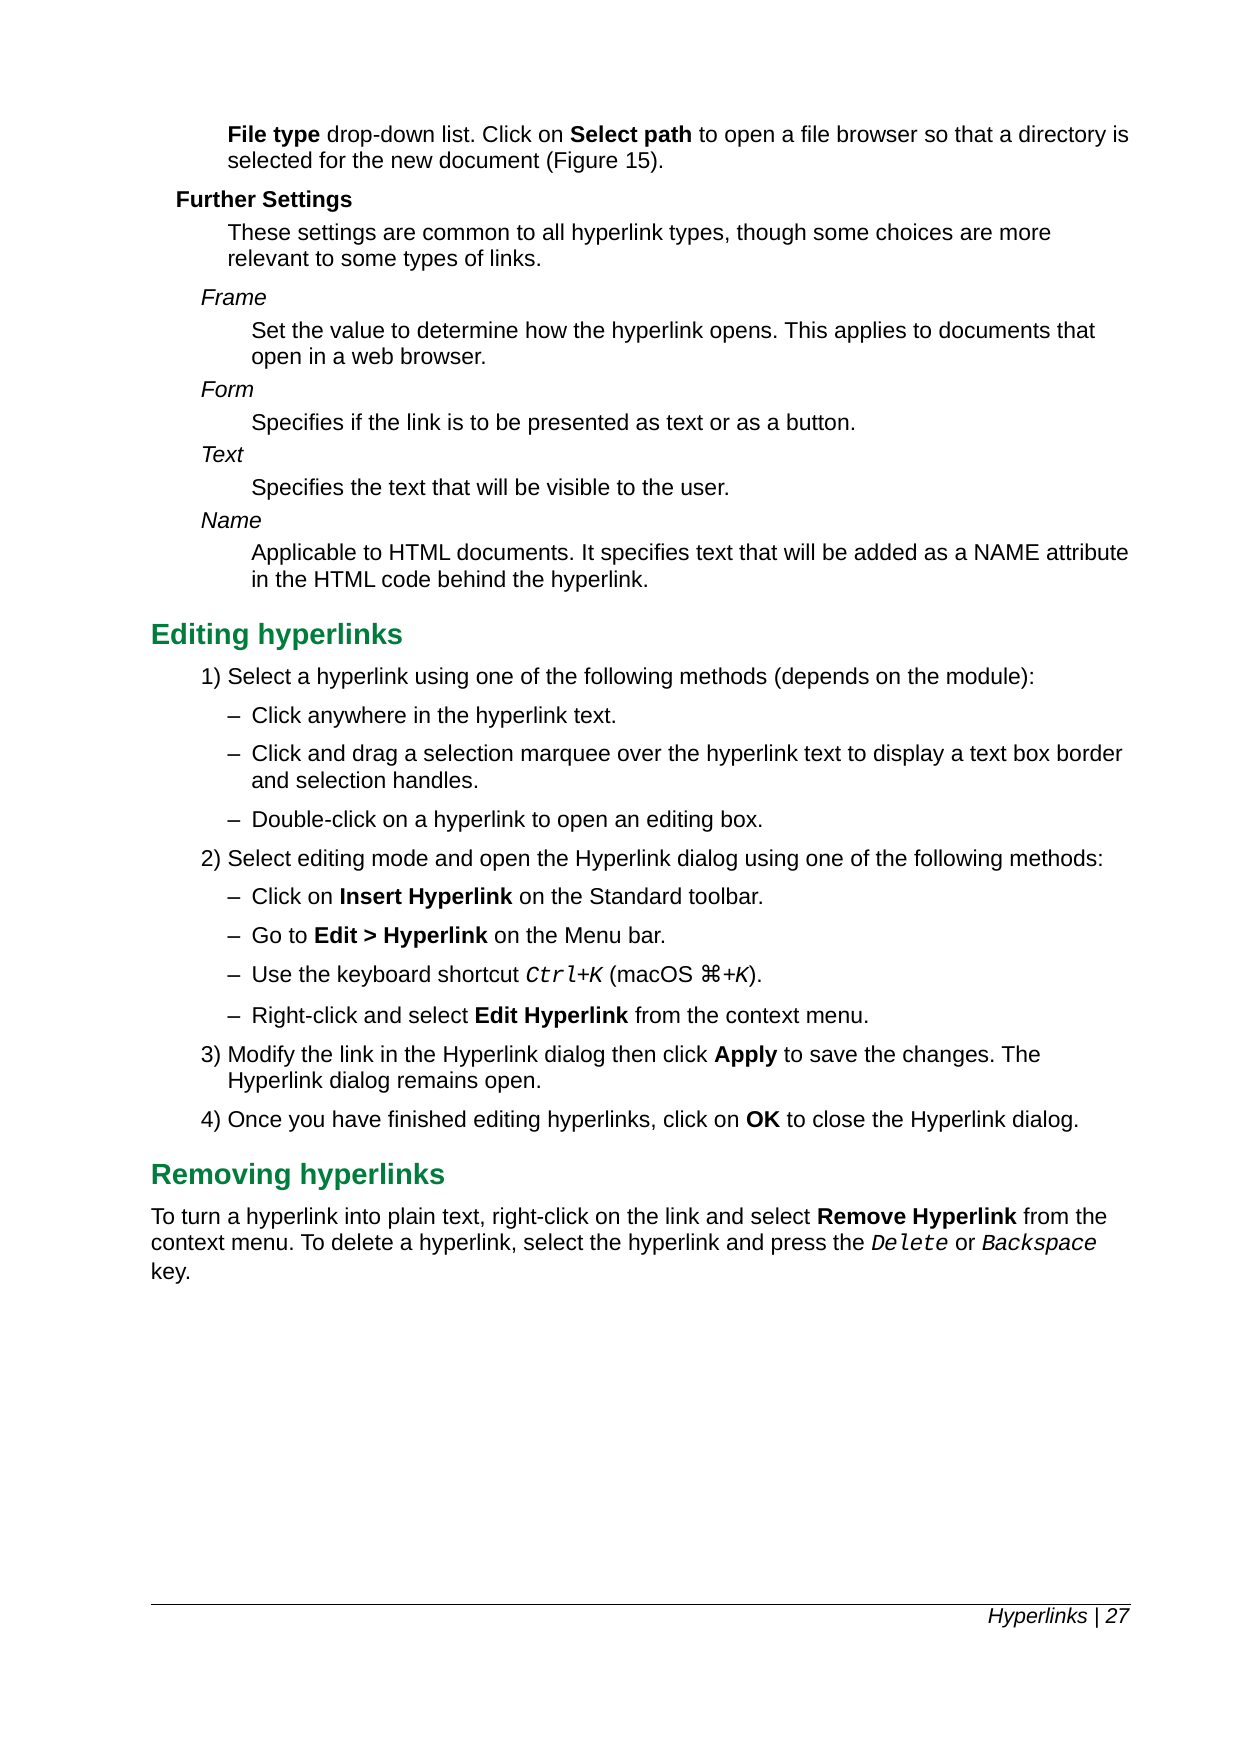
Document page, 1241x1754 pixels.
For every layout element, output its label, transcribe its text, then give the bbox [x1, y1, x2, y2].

list Click and drag a selection marquee over the hyperlink text to display a text box border and selection handles. [227, 740, 1131, 793]
text Specifies the text that will be visible to the user. [251, 474, 1131, 500]
list Click anywhere in the hyperlink text. [227, 702, 1131, 728]
text These settings are common to all hyperlink types, though some choices are more relevant to some types of links. [227, 219, 1131, 272]
list Double‑click on a hyperlink to open an editing box. [227, 806, 1131, 832]
list Once you have finished editing hyperlinks, click on OK to close the Hyperlink dialog. [227, 1106, 1131, 1132]
list Go to Edit > Hyperlink on the Menu bar. [227, 922, 1131, 948]
list Select editing mode and open the Hyperlink dialog using one of the following methods: [227, 844, 1131, 871]
text To turn a hyperlink into plain text, right-click on the link and select Remove Hyperlink from the context menu. To delete a hyperlink, select the hyperlink and press the Delete or Backspace key. [151, 1203, 1131, 1284]
subtitle Editing hyperlinks [151, 617, 1131, 650]
list Click on Insert Hyperlink on the Standard toolbar. [227, 883, 1131, 910]
text Specifies if the link is to be presented as text or as a button. [251, 408, 1131, 435]
text Text [201, 441, 1131, 468]
list Modify the link in the Hyperlink dialog then click Apply to save the changes. The Hyperlink dialog remains open. [227, 1041, 1131, 1093]
text Name [201, 507, 1131, 533]
text Further Settings [176, 186, 1131, 213]
text Applicable to HTML documents. It specifies text that will be added as a NAME attribute in the HTML code behind the hyperlink. [251, 539, 1131, 592]
list Select a hyperlink using one of the following methods (depends on the module): [227, 663, 1131, 689]
list Use the keyboard shortcut Ctrl+K (macOS ⌘+K). [227, 961, 1131, 989]
text File type drop-down list. Click on Select path to open a file browser so that a directory is selected for the new document (Figure 15). [227, 121, 1131, 174]
text Form [201, 376, 1131, 402]
list Right‑click and select Edit Hyperlink from the context menu. [227, 1002, 1131, 1028]
subtitle Removing hyperlinks [151, 1157, 1131, 1191]
text Set the value to determine how the hyperlink opens. This applies to documents that open in a web browser. [251, 317, 1131, 369]
text Frame [201, 284, 1131, 310]
